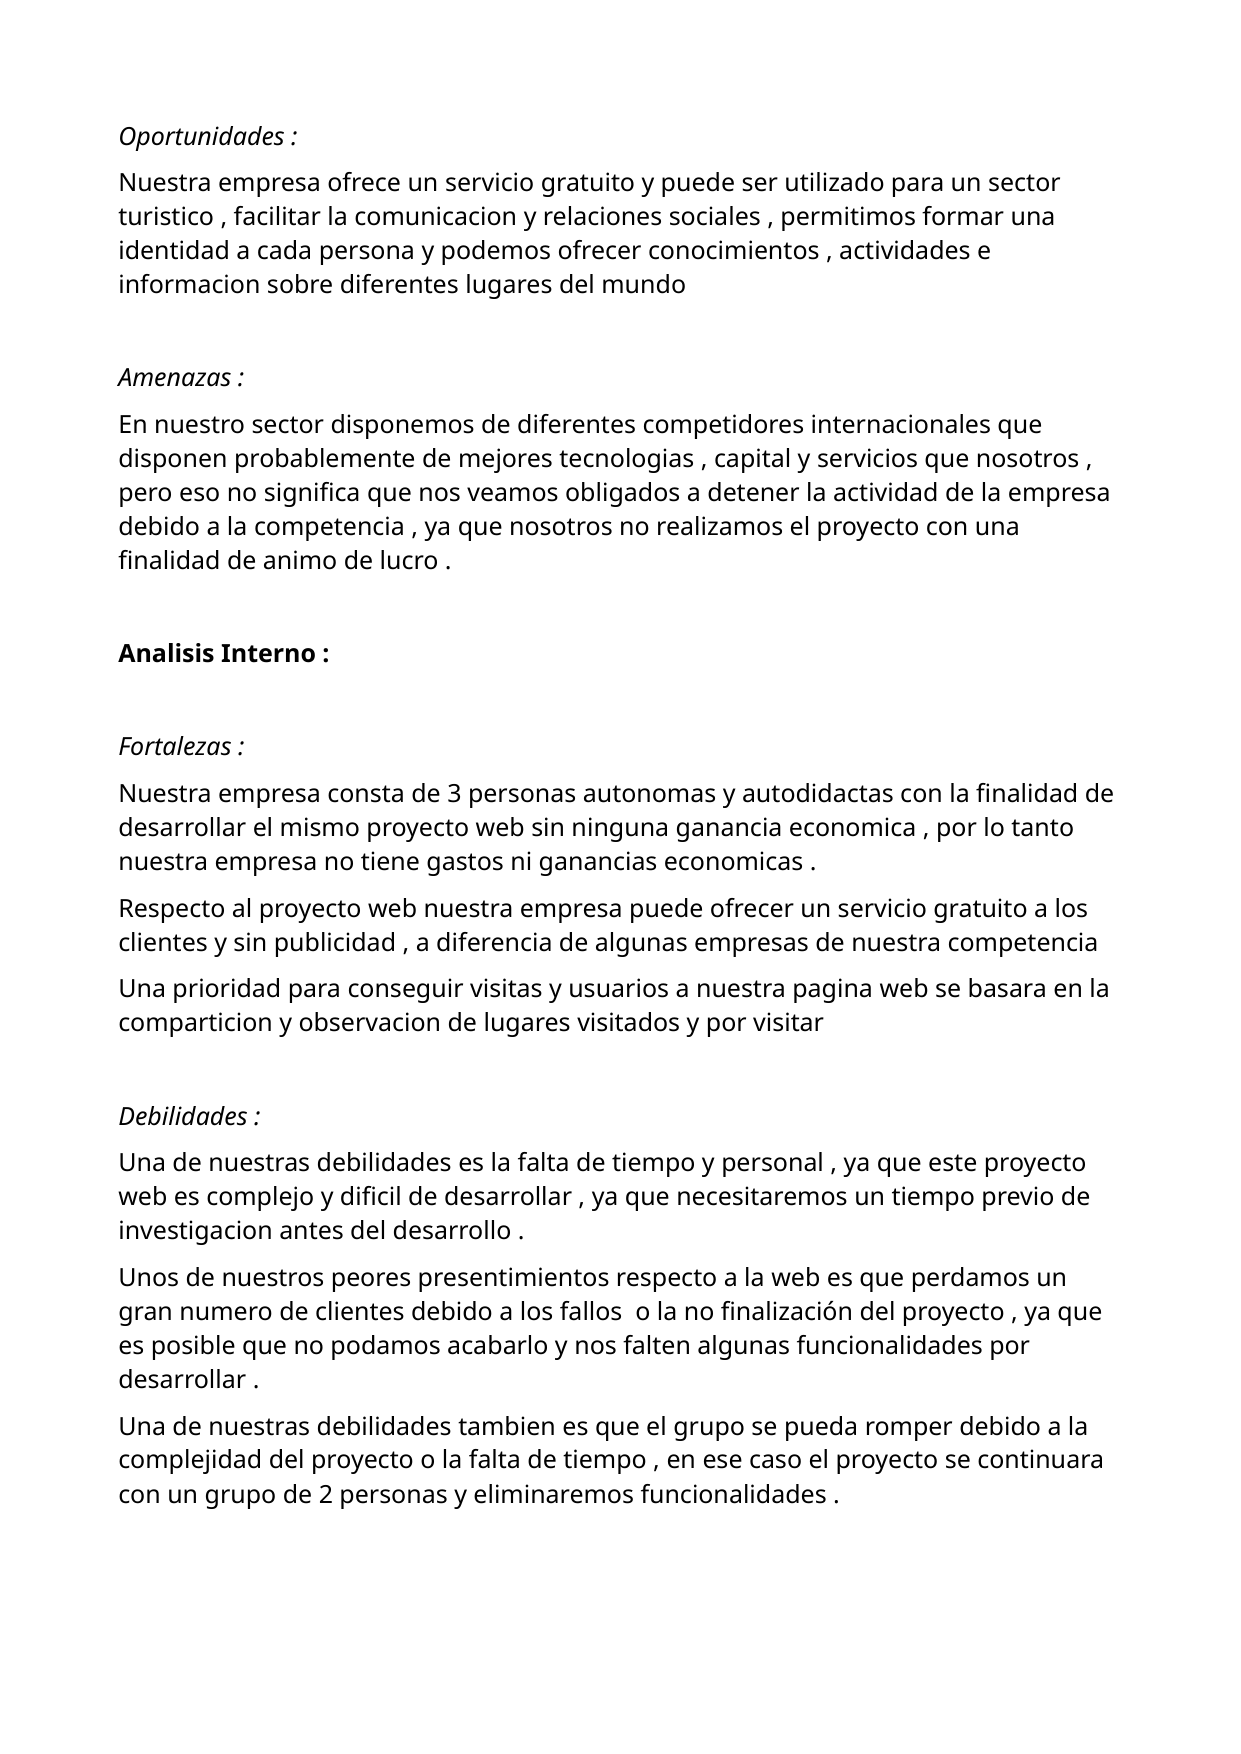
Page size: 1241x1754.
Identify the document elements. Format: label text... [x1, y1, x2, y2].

text Una de nuestras debilidades tambien es que el grupo se pueda romper debido a la complejidad del proyecto o la falta de tiempo , en ese caso el proyecto se continuara con un grupo de 2 personas y eliminaremos funcionalidades . [118, 1408, 1122, 1510]
text Debilidades : [118, 1098, 1122, 1132]
text Unos de nuestros peores presentimientos respecto a la web es que perdamos un gran numero de clientes debido a los fallos o la no finalización del proyecto , ya que es posible que no podamos acabarlo y nos falten algunas funcionalidades por desarrollar . [118, 1259, 1122, 1396]
text Una de nuestras debilidades es la falta de tiempo y personal , ya que este proyecto web es complejo y dificil de desarrollar , ya que necesitaremos un tiempo previo de investigacion antes del desarrollo . [118, 1145, 1122, 1247]
text Fortalezas : [118, 729, 1122, 763]
text Nuestra empresa consta de 3 personas autonomas y autodidactas con la finalidad de desarrollar el mismo proyecto web sin ninguna ganancia economica , por lo tanto nuestra empresa no tiene gastos ni ganancias economicas . [118, 776, 1122, 878]
text Una prioridad para conseguir visitas y usuarios a nuestra pagina web se basara en la comparticion y observacion de lugares visitados y por visitar [118, 971, 1122, 1039]
text Amenazas : [118, 360, 1122, 394]
text Analisis Interno : [118, 636, 1122, 670]
text Nuestra empresa ofrece un servicio gratuito y puede ser utilizado para un sector turistico , facilitar la comunicacion y relaciones sociales , permitimos formar una identidad a cada persona y podemos ofrecer conocimientos , actividades e informacion sobre diferentes lugares del mundo [118, 165, 1122, 301]
text Respecto al proyecto web nuestra empresa puede ofrecer un servicio gratuito a los clientes y sin publicidad , a diferencia de algunas empresas de nuestra competencia [118, 890, 1122, 958]
text En nuestro sector disponemos de diferentes competidores internacionales que disponen probablemente de mejores tecnologias , capital y servicios que nosotros , pero eso no significa que nos veamos obligados a detener la actividad de la empresa debido a la competencia , ya que nosotros no realizamos el proyecto con una finalidad de animo de lucro . [118, 407, 1122, 577]
text Oportunidades : [118, 118, 1122, 152]
